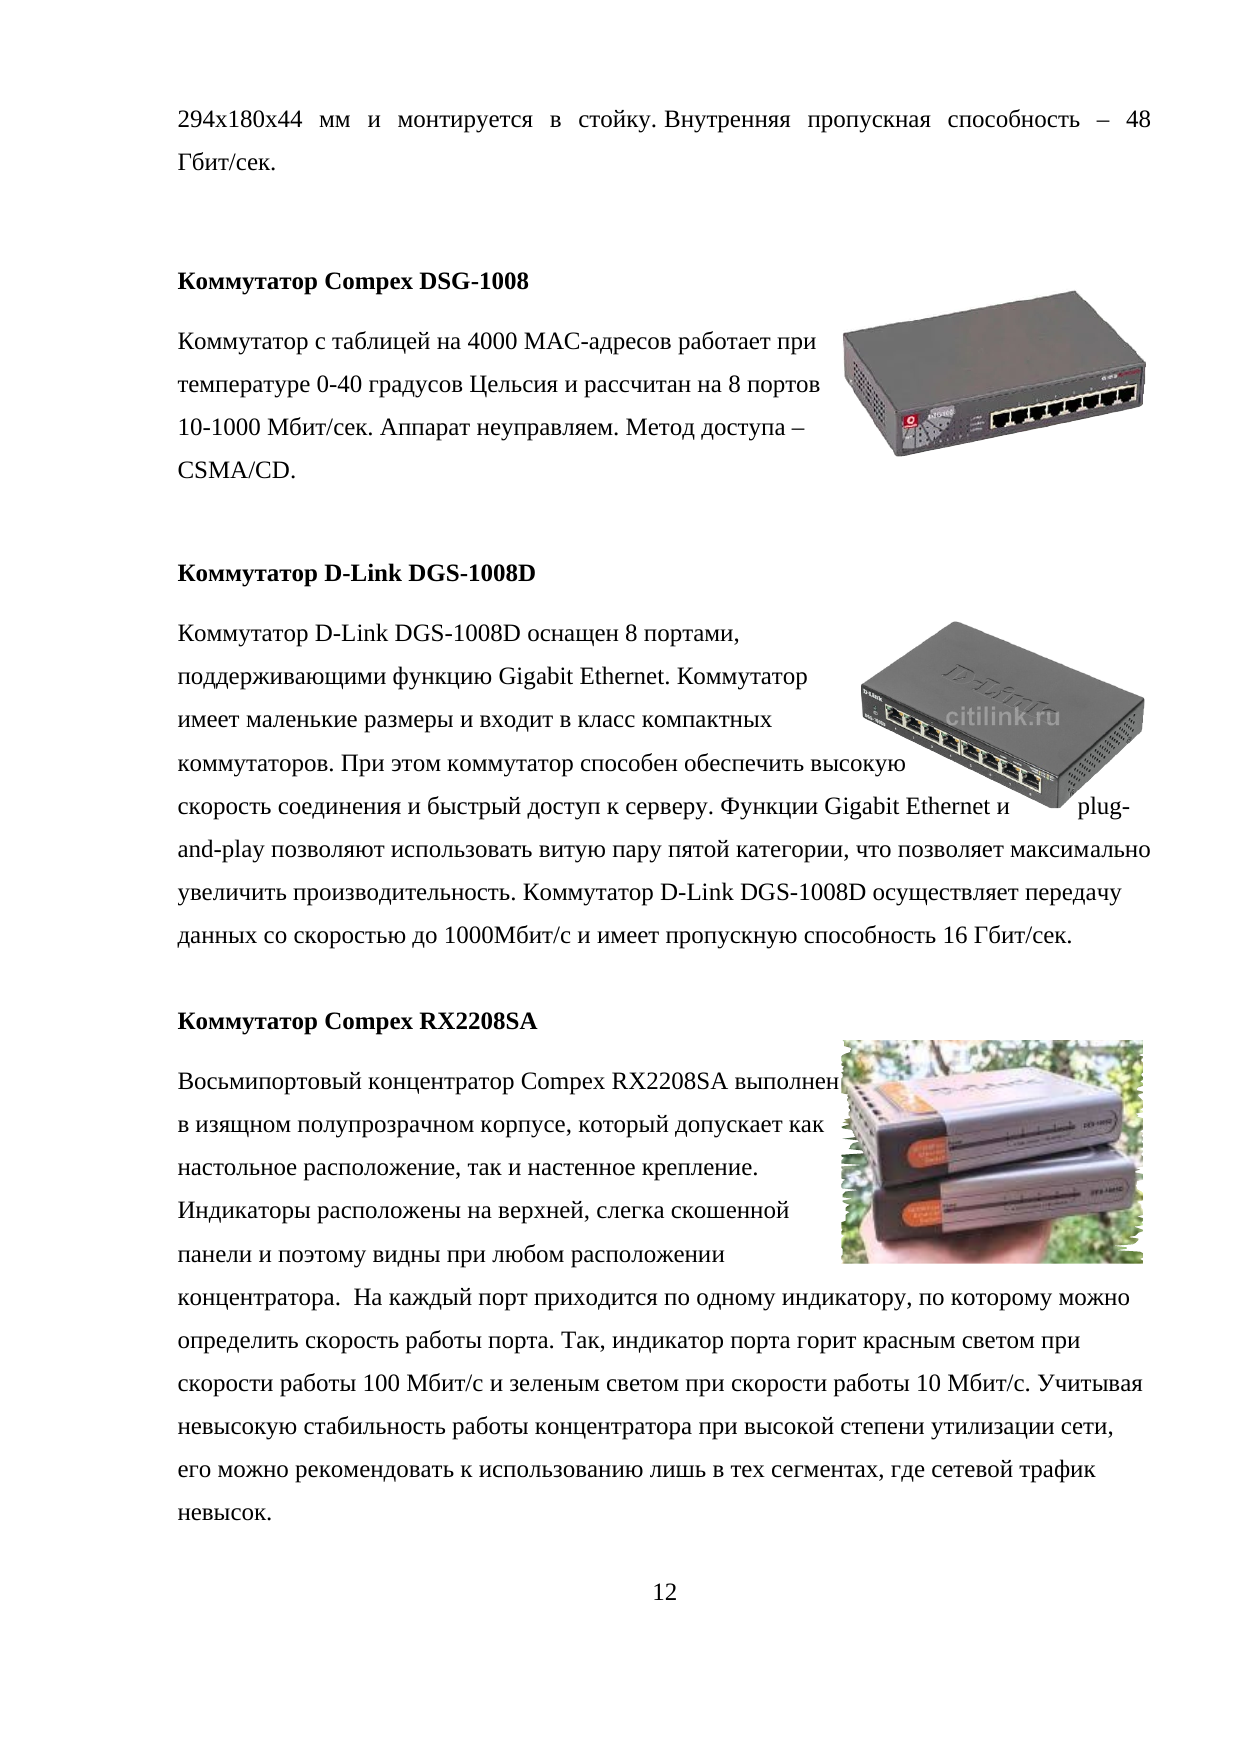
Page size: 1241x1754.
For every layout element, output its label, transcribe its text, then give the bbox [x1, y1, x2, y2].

text Коммутатор D-Link DGS-1008D [177, 558, 1152, 587]
text Коммутатор Compex DSG-1008 [177, 266, 1152, 295]
text Коммутатор Compex RX2208SA [177, 1006, 1152, 1035]
text Восьмипортовый концентратор Compex RX2208SA выполнен в изящном полупрозрачном корпусе, который допускает как настольное расположение, так и настенное крепление. Индикаторы расположены на верхней, слегка скошенной панели и поэтому видны при любом расположении концентратора. На каждый порт приходится по одному индикатору, по которому можно определить скорость работы порта. Так, индикатор порта горит красным светом при скорости работы 100 Мбит/с и зеленым светом при скорости работы 10 Мбит/с. Учитывая невысокую стабильность работы концентратора при высокой степени утилизации сети, его можно рекомендовать к использованию лишь в тех сегментах, где сетевой трафик невысок. [177, 1066, 1152, 1526]
text Коммутатор с таблицей на 4000 МАС-адресов работает при температуре 0-40 градусов Цельсия и рассчитан на 8 портов 10-1000 Мбит/сек. Аппарат неуправляем. Метод доступа – CSMA/CD. [177, 326, 1152, 484]
text 294x180x44 мм и монтируется в стойку. Внутренняя пропускная способность – 48 Гбит/сек. [177, 104, 1152, 176]
text Коммутатор D-Link DGS-1008D оснащен 8 портами, поддерживающими функцию Gigabit Ethernet. Коммутатор имеет маленькие размеры и входит в класс компактных коммутаторов. При этом коммутатор способен обеспечить высокую скорость соединения и быстрый доступ к серверу. Функции Gigabit Ethernet и plug-and-play позволяют использовать витую пару пятой категории, что позволяет максимально увеличить производительность. Коммутатор D-Link DGS-1008D осуществляет передачу данных со скоростью до 1000Mбит/с и имеет пропускную способность 16 Гбит/сек. [177, 618, 1152, 949]
